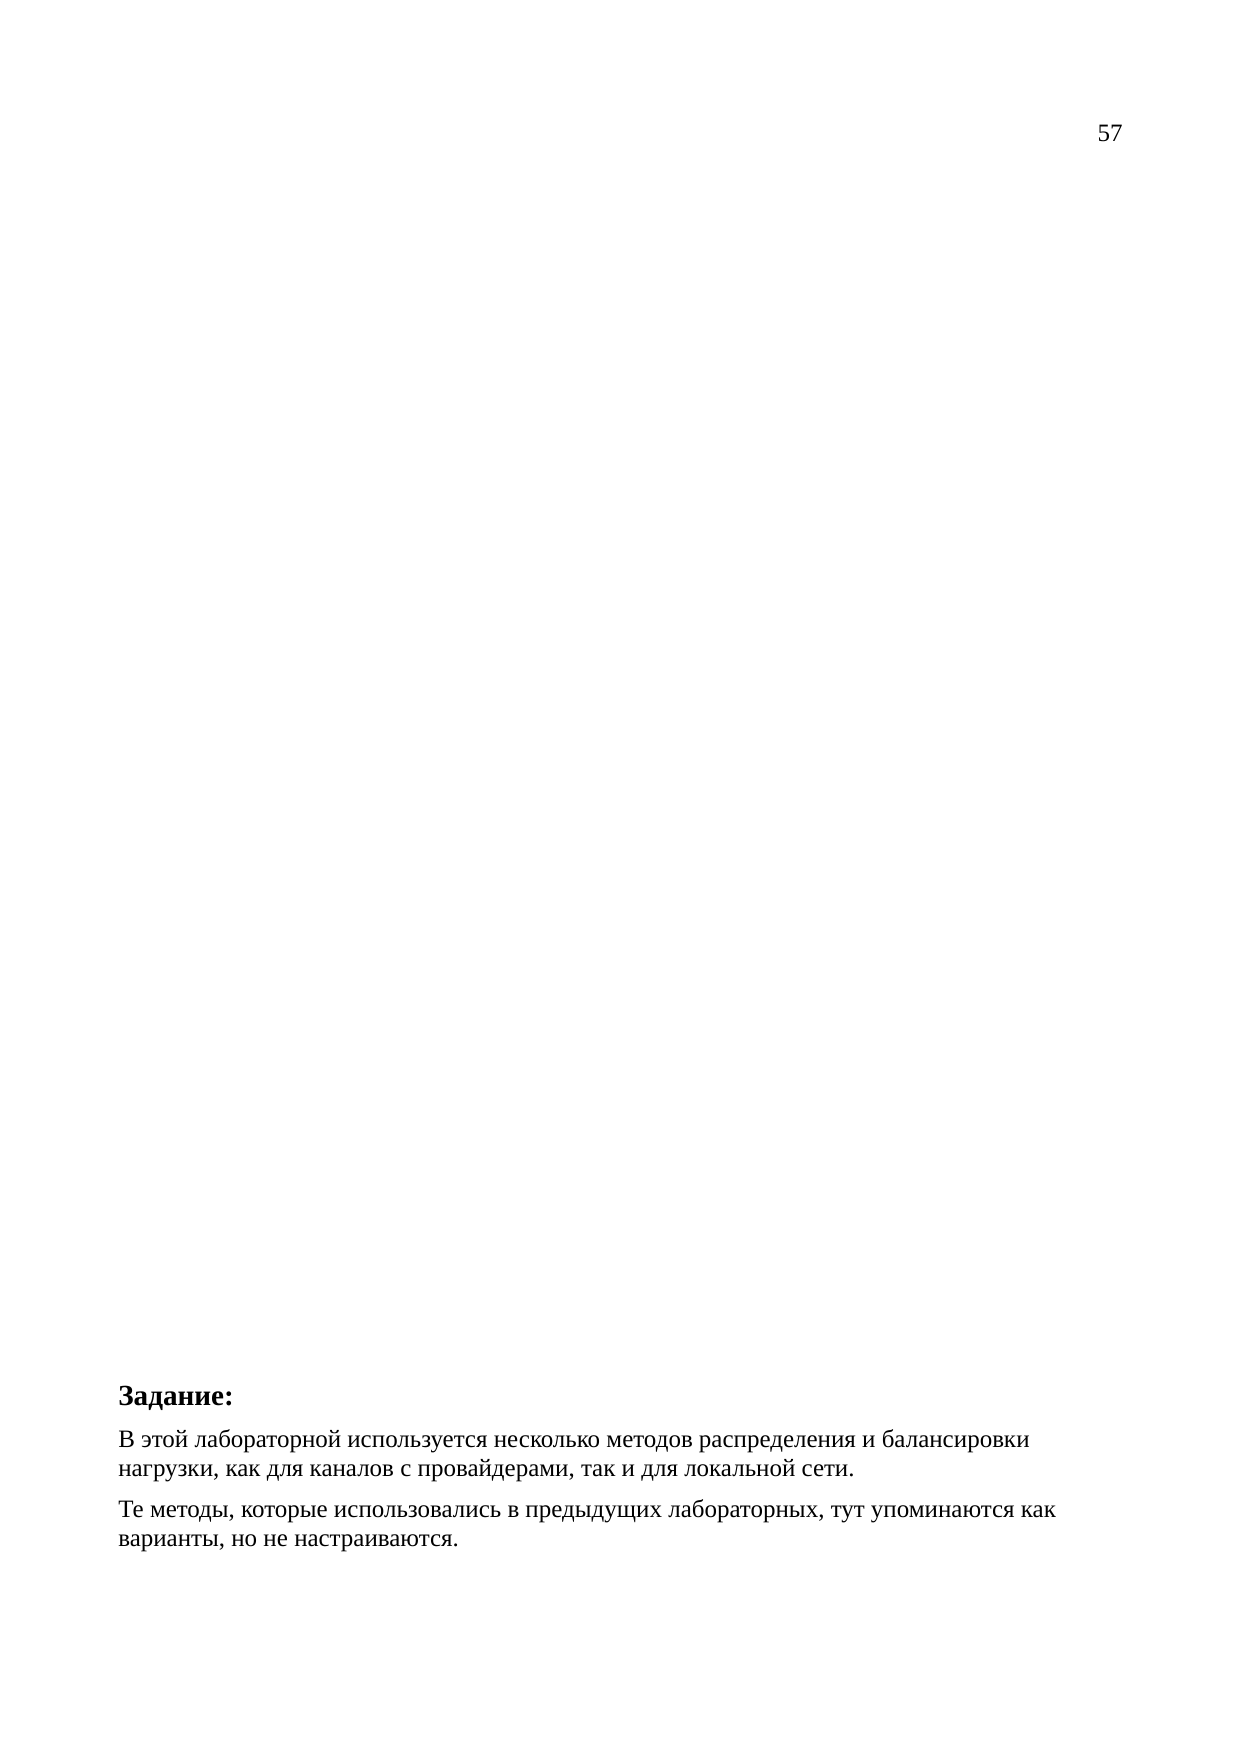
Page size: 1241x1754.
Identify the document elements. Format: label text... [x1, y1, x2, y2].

text Задание: [118, 1378, 1122, 1412]
text Те методы, которые использовались в предыдущих лабораторных, тут упоминаются как варианты, но не настраиваются. [118, 1494, 1122, 1552]
text В этой лабораторной используется несколько методов распределения и балансировки нагрузки, как для каналов с провайдерами, так и для локальной сети. [118, 1424, 1122, 1482]
